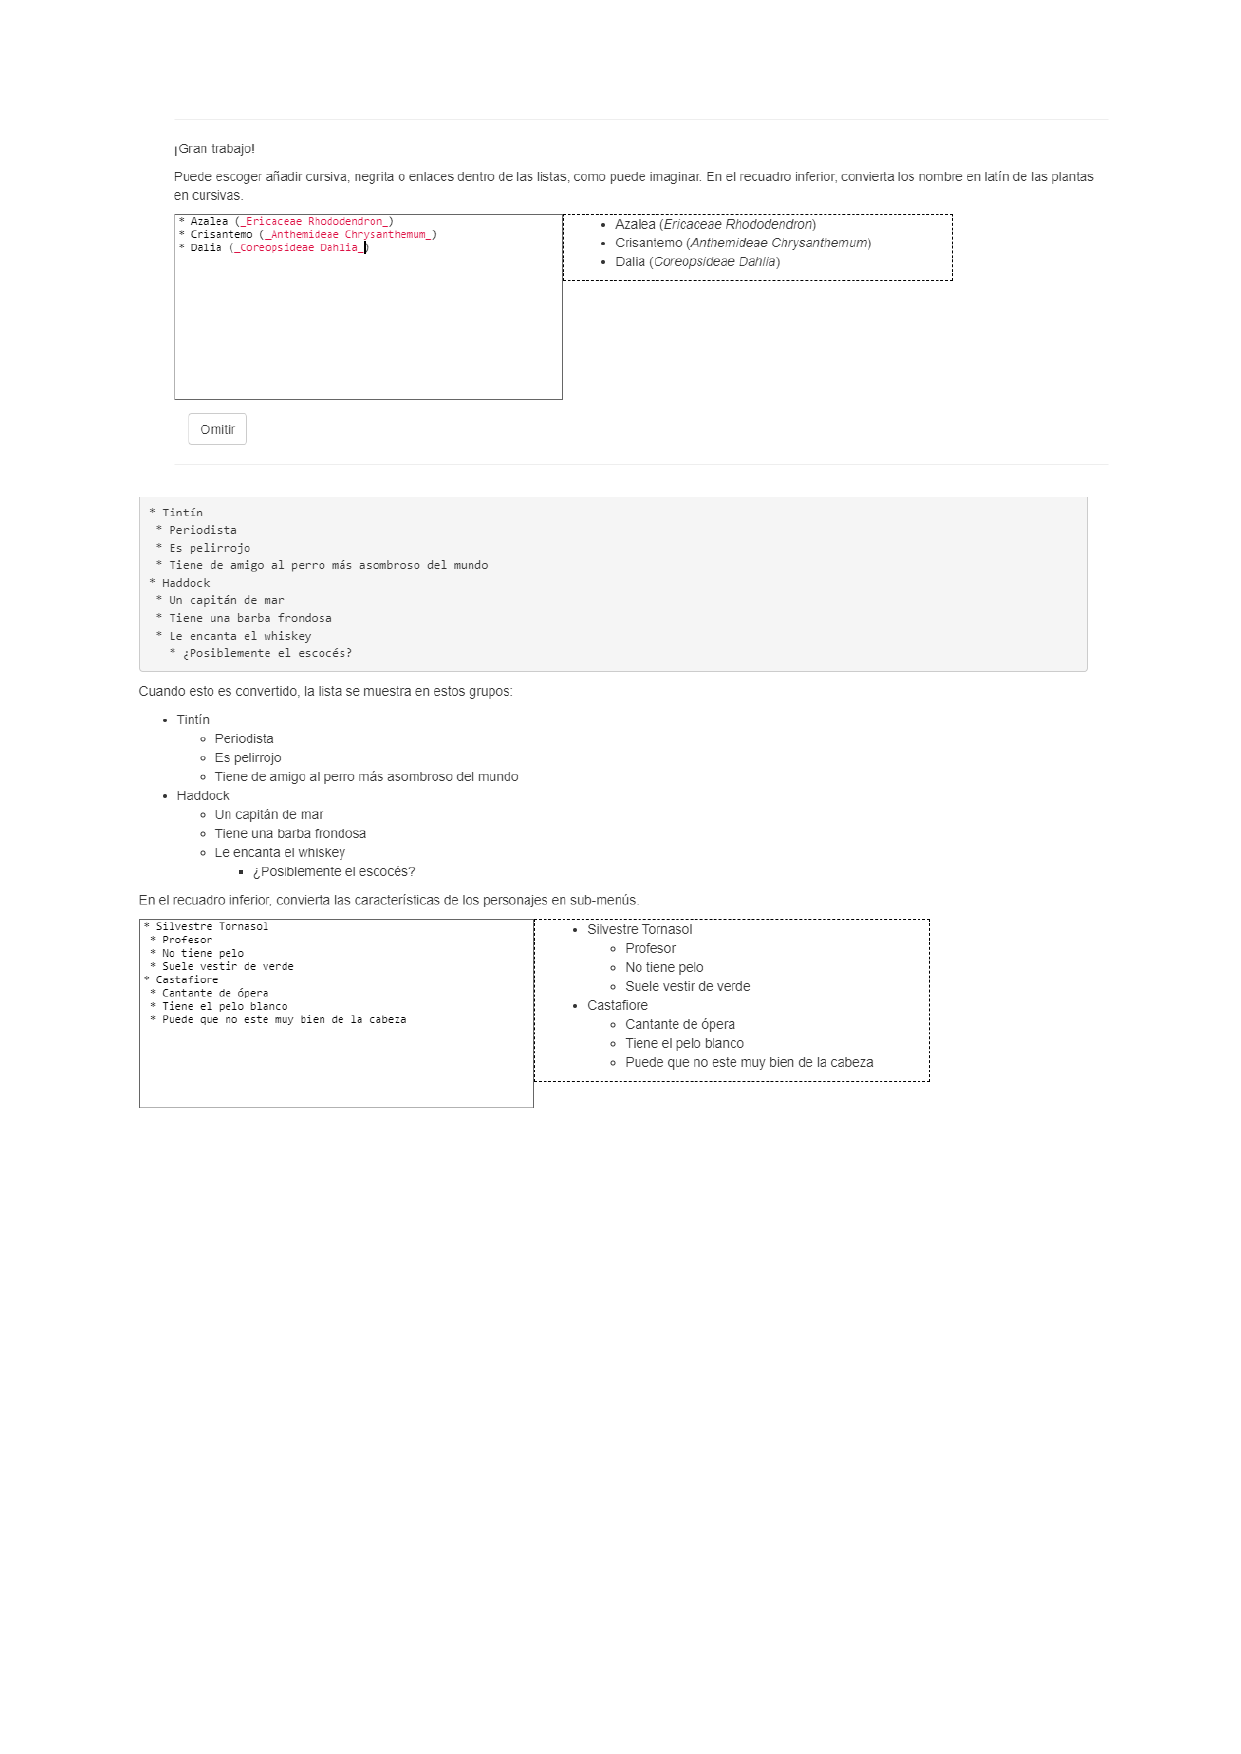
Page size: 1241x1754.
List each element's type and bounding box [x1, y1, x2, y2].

picture [118, 118, 1123, 469]
picture [118, 497, 1123, 1108]
